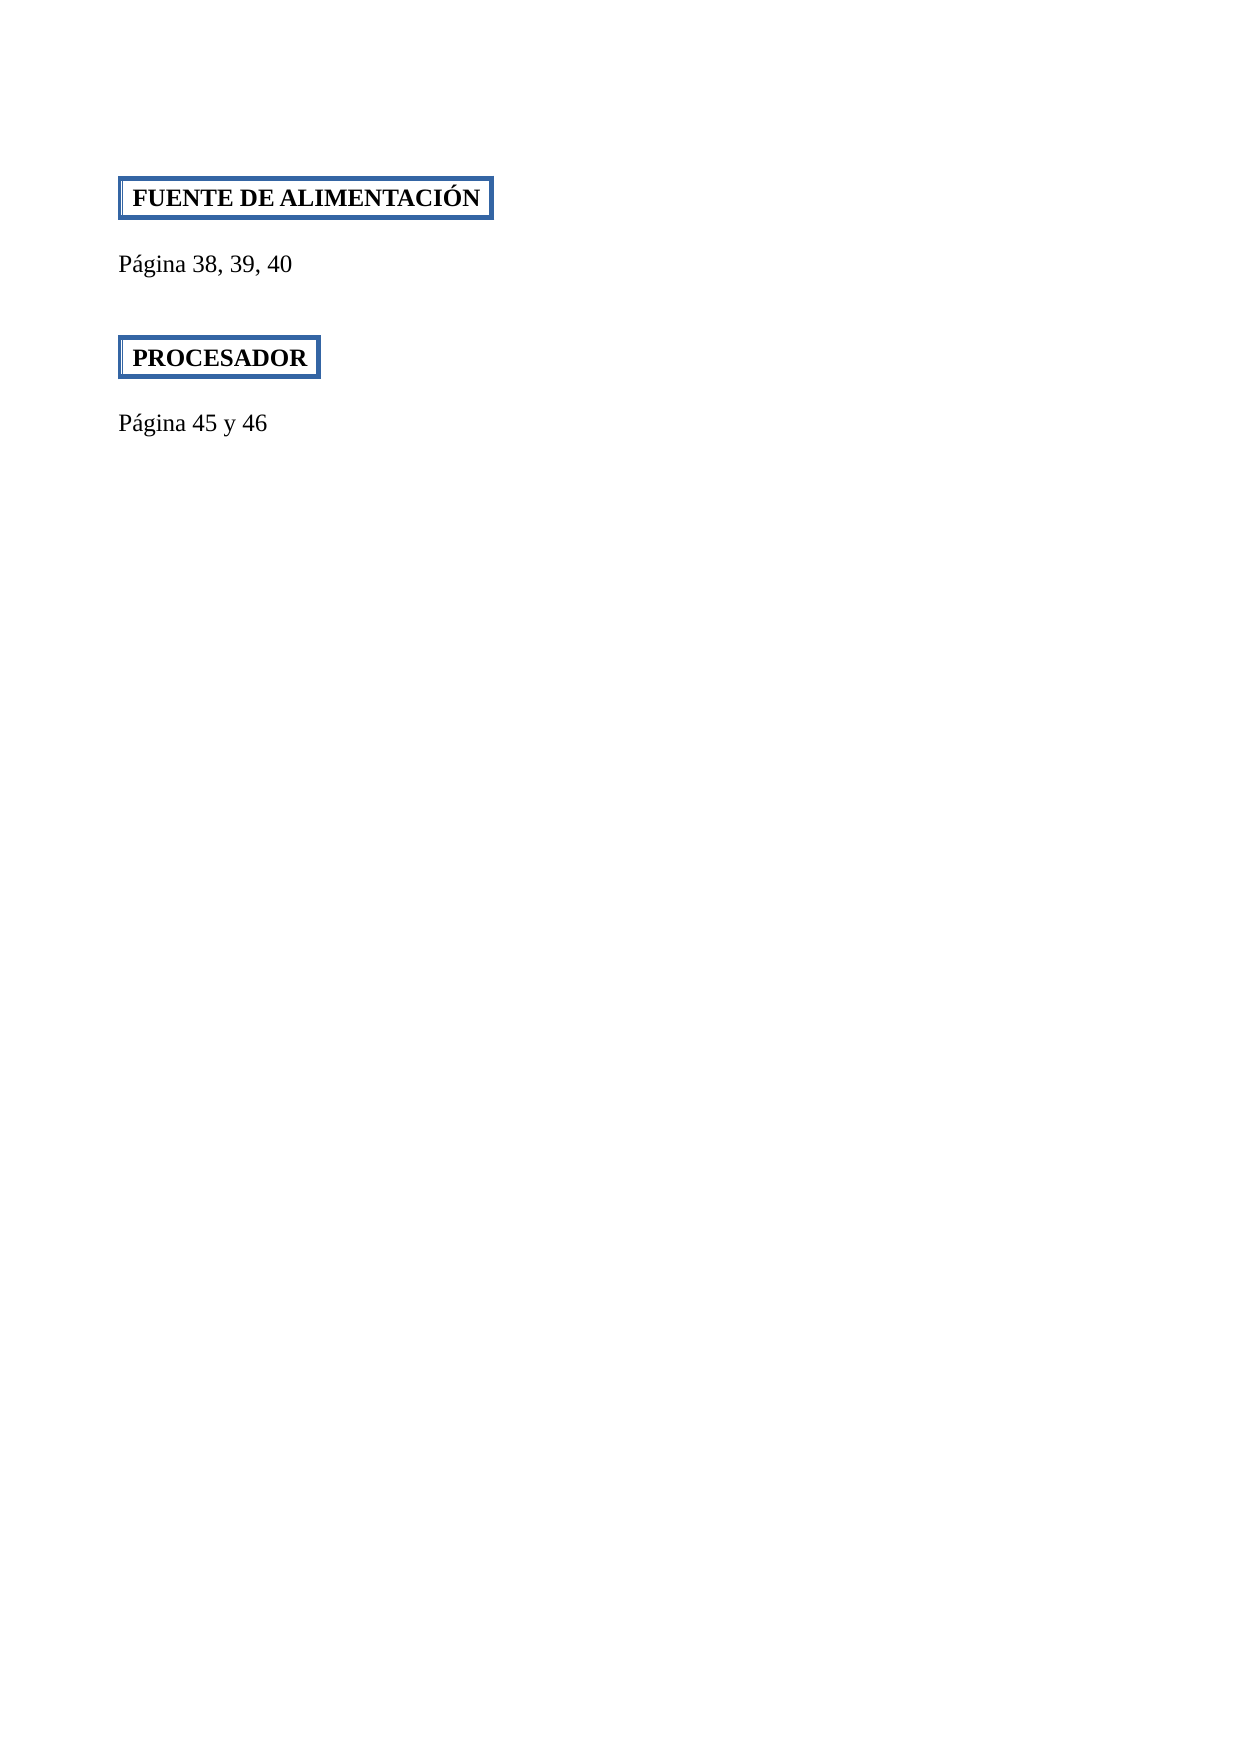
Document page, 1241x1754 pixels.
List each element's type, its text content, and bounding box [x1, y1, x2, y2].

text Página 45 y 46 [118, 408, 1122, 437]
text Página 38, 39, 40 [118, 249, 1122, 277]
text FUENTE DE ALIMENTACIÓN [123, 181, 489, 215]
text PROCESADOR [123, 340, 316, 374]
text [321, 335, 1122, 379]
text [494, 176, 1122, 220]
